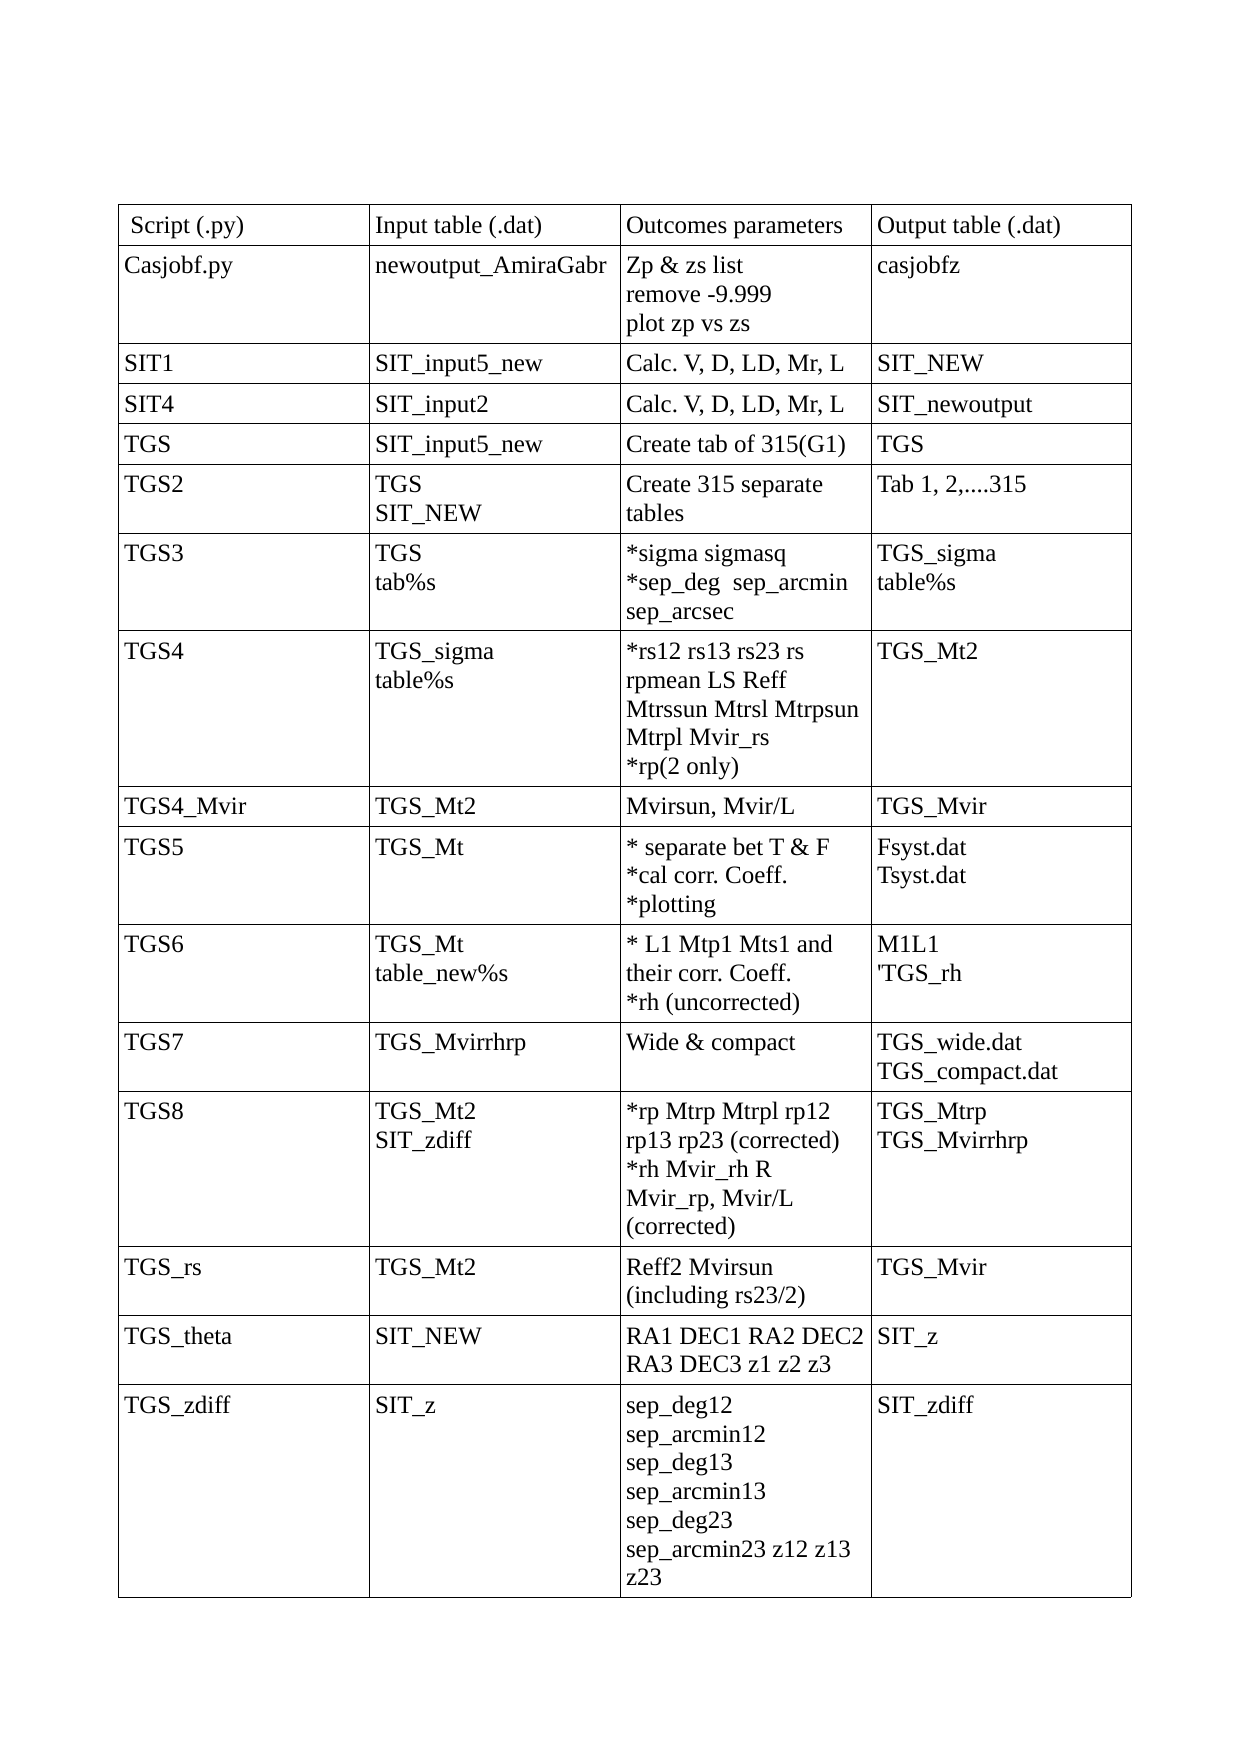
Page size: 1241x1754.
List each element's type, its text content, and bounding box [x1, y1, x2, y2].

table_cell Reff2 Mvirsun (including rs23/2) [621, 1247, 871, 1315]
table_cell TGS_sigma table%s [872, 534, 1131, 630]
table_cell TGS_theta [119, 1316, 369, 1384]
table_cell * separate bet T & F *cal corr. Coeff. *plotting [621, 827, 871, 924]
table_cell TGS_sigma table%s [370, 631, 620, 786]
table_cell Tab 1, 2,....315 [872, 465, 1131, 532]
table_cell M1L1 'TGS_rh [872, 925, 1131, 1022]
table_cell TGS4 [119, 631, 369, 786]
table_cell TGS_wide.dat TGS_compact.dat [872, 1023, 1131, 1091]
table_cell Mvirsun, Mvir/L [621, 787, 871, 826]
table_cell Create tab of 315(G1) [621, 424, 871, 463]
table_cell SIT_z [370, 1385, 620, 1597]
table_cell TGS [119, 424, 369, 463]
table_cell TGS_Mt [370, 827, 620, 924]
table_header Outcomes parameters [621, 205, 871, 245]
table_cell Fsyst.dat Tsyst.dat [872, 827, 1131, 924]
table_cell TGS7 [119, 1023, 369, 1091]
table_cell sep_deg12 sep_arcmin12 sep_deg13 sep_arcmin13 sep_deg23 sep_arcmin23 z12 z13 z23 [621, 1385, 871, 1597]
table_cell Wide & compact [621, 1023, 871, 1091]
table_cell SIT_input5_new [370, 424, 620, 463]
table_header Input table (.dat) [370, 205, 620, 245]
table_cell Calc. V, D, LD, Mr, L [621, 384, 871, 423]
table_cell SIT_input2 [370, 384, 620, 423]
table_cell * L1 Mtp1 Mts1 and their corr. Coeff. *rh (uncorrected) [621, 925, 871, 1022]
table_cell *rs12 rs13 rs23 rs rpmean LS Reff Mtrssun Mtrsl Mtrpsun Mtrpl Mvir_rs *rp(2 only) [621, 631, 871, 786]
table_cell TGS_Mt2 [370, 1247, 620, 1315]
table_cell SIT1 [119, 344, 369, 383]
table_cell TGS_Mt table_new%s [370, 925, 620, 1022]
table_cell Zp & zs list remove -9.999 plot zp vs zs [621, 246, 871, 342]
table_cell TGS8 [119, 1092, 369, 1246]
table_cell casjobfz [872, 246, 1131, 342]
table_cell TGS_Mt2 SIT_zdiff [370, 1092, 620, 1246]
table_header Output table (.dat) [872, 205, 1131, 245]
table_cell RA1 DEC1 RA2 DEC2 RA3 DEC3 z1 z2 z3 [621, 1316, 871, 1384]
table_cell TGS_Mvir [872, 787, 1131, 826]
table_cell TGS_Mt2 [370, 787, 620, 826]
table_cell SIT_z [872, 1316, 1131, 1384]
table_cell TGS SIT_NEW [370, 465, 620, 532]
table_cell TGS_zdiff [119, 1385, 369, 1597]
table_cell TGS_Mvir [872, 1247, 1131, 1315]
table_cell TGS tab%s [370, 534, 620, 630]
table_cell Casjobf.py [119, 246, 369, 342]
table_cell SIT_NEW [872, 344, 1131, 383]
table_cell TGS_rs [119, 1247, 369, 1315]
table_cell Calc. V, D, LD, Mr, L [621, 344, 871, 383]
table_cell *sigma sigmasq *sep_deg sep_arcmin sep_arcsec [621, 534, 871, 630]
table_cell TGS6 [119, 925, 369, 1022]
table_cell TGS2 [119, 465, 369, 532]
table_cell SIT_zdiff [872, 1385, 1131, 1597]
table_cell newoutput_AmiraGabr [370, 246, 620, 342]
table_header Script (.py) [119, 205, 369, 245]
table_cell SIT_newoutput [872, 384, 1131, 423]
table_cell TGS5 [119, 827, 369, 924]
table_cell SIT_input5_new [370, 344, 620, 383]
table_cell TGS_Mtrp TGS_Mvirrhrp [872, 1092, 1131, 1246]
table_cell TGS_Mt2 [872, 631, 1131, 786]
table_cell TGS [872, 424, 1131, 463]
table_cell SIT_NEW [370, 1316, 620, 1384]
table_cell SIT4 [119, 384, 369, 423]
table_cell TGS4_Mvir [119, 787, 369, 826]
table_cell TGS3 [119, 534, 369, 630]
table_cell TGS_Mvirrhrp [370, 1023, 620, 1091]
table_cell Create 315 separate tables [621, 465, 871, 532]
table_cell *rp Mtrp Mtrpl rp12 rp13 rp23 (corrected) *rh Mvir_rh R Mvir_rp, Mvir/L (corrected) [621, 1092, 871, 1246]
